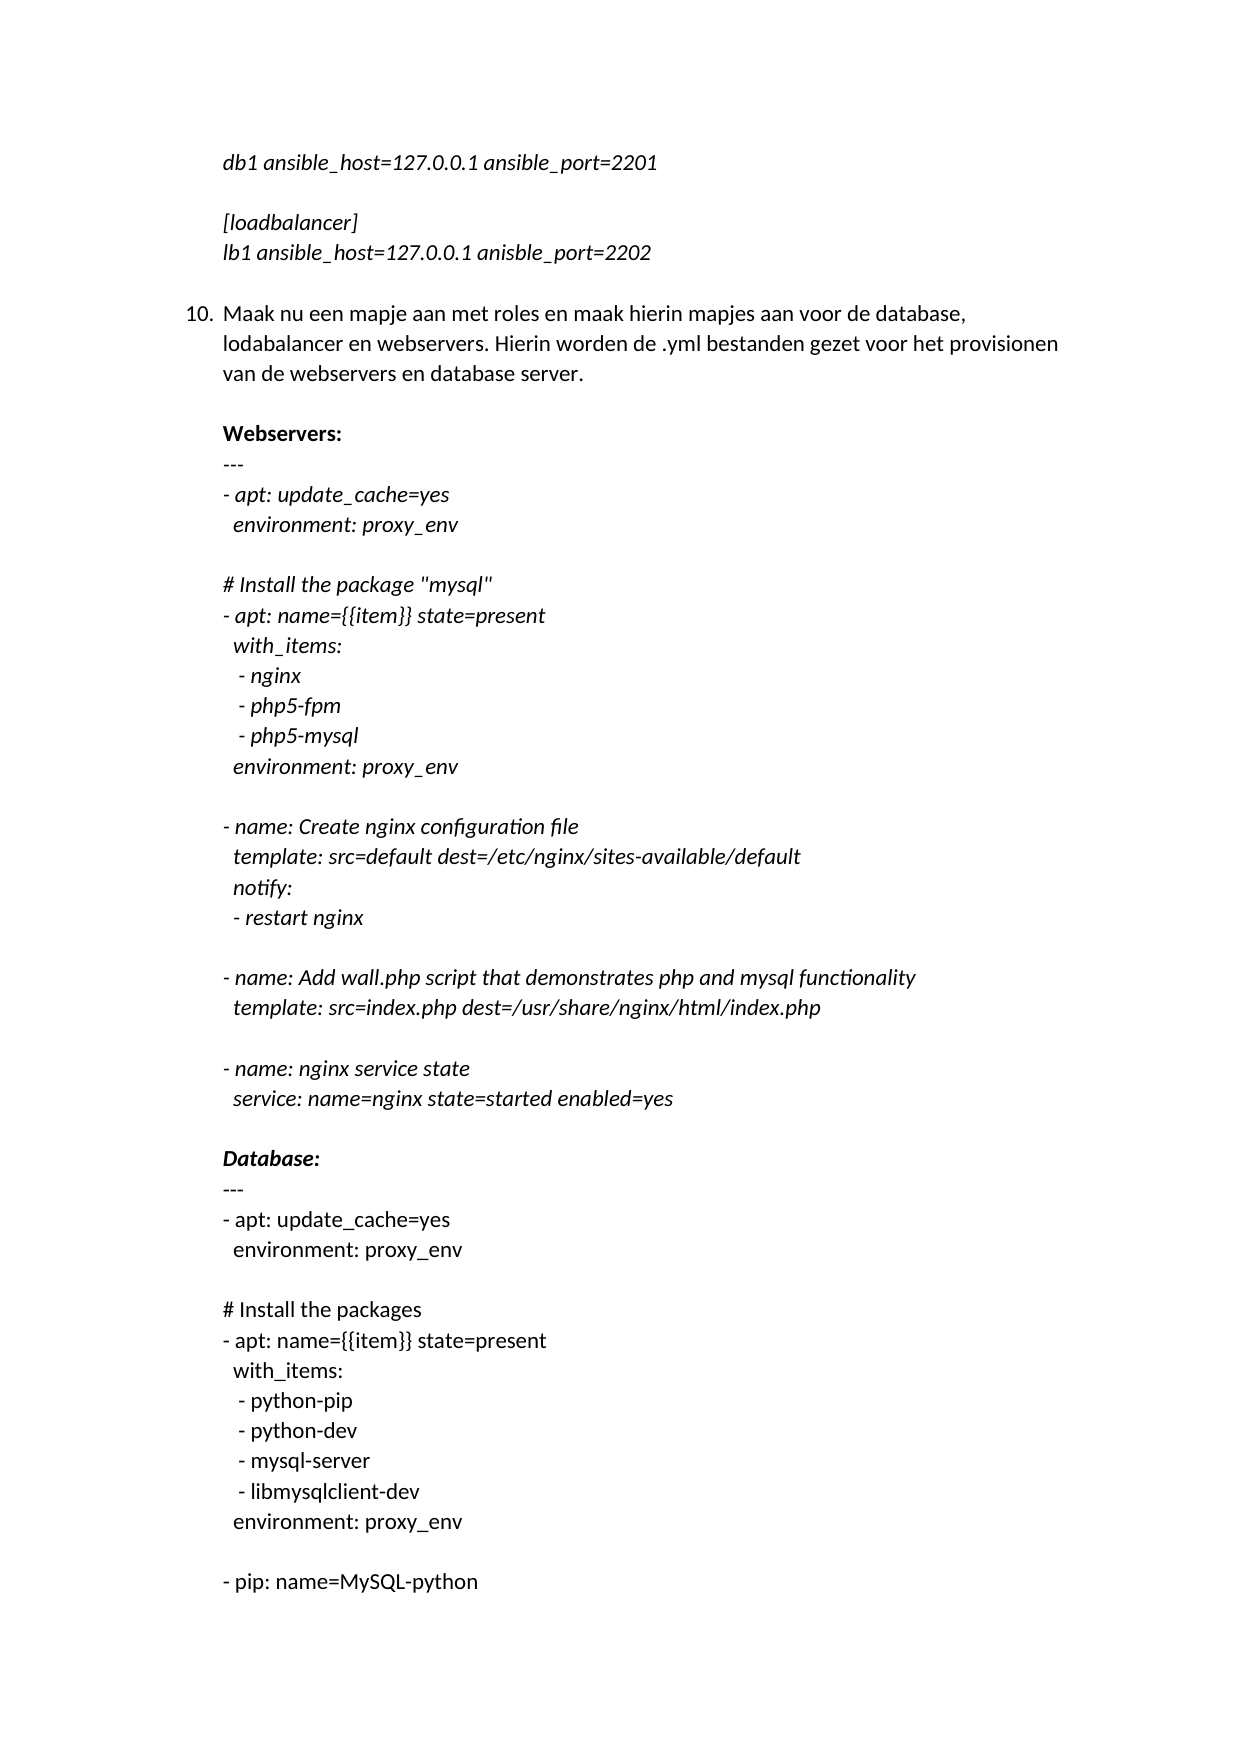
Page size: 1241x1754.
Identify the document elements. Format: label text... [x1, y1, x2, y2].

list lb1 ansible_host=127.0.0.1 anisble_port=2202 [223, 238, 1093, 266]
list - name: nginx service state [223, 1054, 1093, 1082]
list with_items: [223, 1356, 1093, 1384]
list with_items: [223, 631, 1093, 659]
list - mysql-server [223, 1447, 1093, 1474]
list template: src=default dest=/etc/nginx/sites-available/default [223, 842, 1093, 870]
list - libmysqlclient-dev [223, 1477, 1093, 1505]
list notify: [223, 873, 1093, 901]
list - python-dev [223, 1416, 1093, 1444]
list - apt: name={{item}} state=present [223, 601, 1093, 629]
list # Install the package "mysql" [223, 571, 1093, 598]
list db1 ansible_host=127.0.0.1 ansible_port=2201 [223, 148, 1093, 176]
list --- [223, 450, 1093, 478]
list - php5-mysql [223, 722, 1093, 749]
list # Install the packages [223, 1296, 1093, 1323]
list template: src=index.php dest=/usr/share/nginx/html/index.php [223, 993, 1093, 1021]
list - php5-fpm [223, 691, 1093, 719]
list - apt: update_cache=yes [223, 1205, 1093, 1233]
list environment: proxy_env [223, 1235, 1093, 1263]
list - apt: update_cache=yes [223, 480, 1093, 508]
list environment: proxy_env [223, 510, 1093, 538]
list - python-pip [223, 1386, 1093, 1414]
list - restart nginx [223, 903, 1093, 931]
list --- [223, 1175, 1093, 1203]
list [loadbalancer] [223, 208, 1093, 236]
list Maak nu een mapje aan met roles en maak hierin mapjes aan voor de database, lodabalancer en webservers. Hierin worden de .yml bestanden gezet voor het provisionen van de webservers en database server. [185, 299, 1093, 387]
list environment: proxy_env [223, 752, 1093, 780]
list - name: Create nginx configuration file [223, 812, 1093, 840]
list - apt: name={{item}} state=present [223, 1326, 1093, 1354]
list Database: [223, 1144, 1093, 1172]
list Webservers: [223, 419, 1093, 447]
list - name: Add wall.php script that demonstrates php and mysql functionality [223, 963, 1093, 991]
list - pip: name=MySQL-python [223, 1567, 1093, 1595]
list environment: proxy_env [223, 1507, 1093, 1535]
list - nginx [223, 661, 1093, 689]
list service: name=nginx state=started enabled=yes [223, 1084, 1093, 1112]
